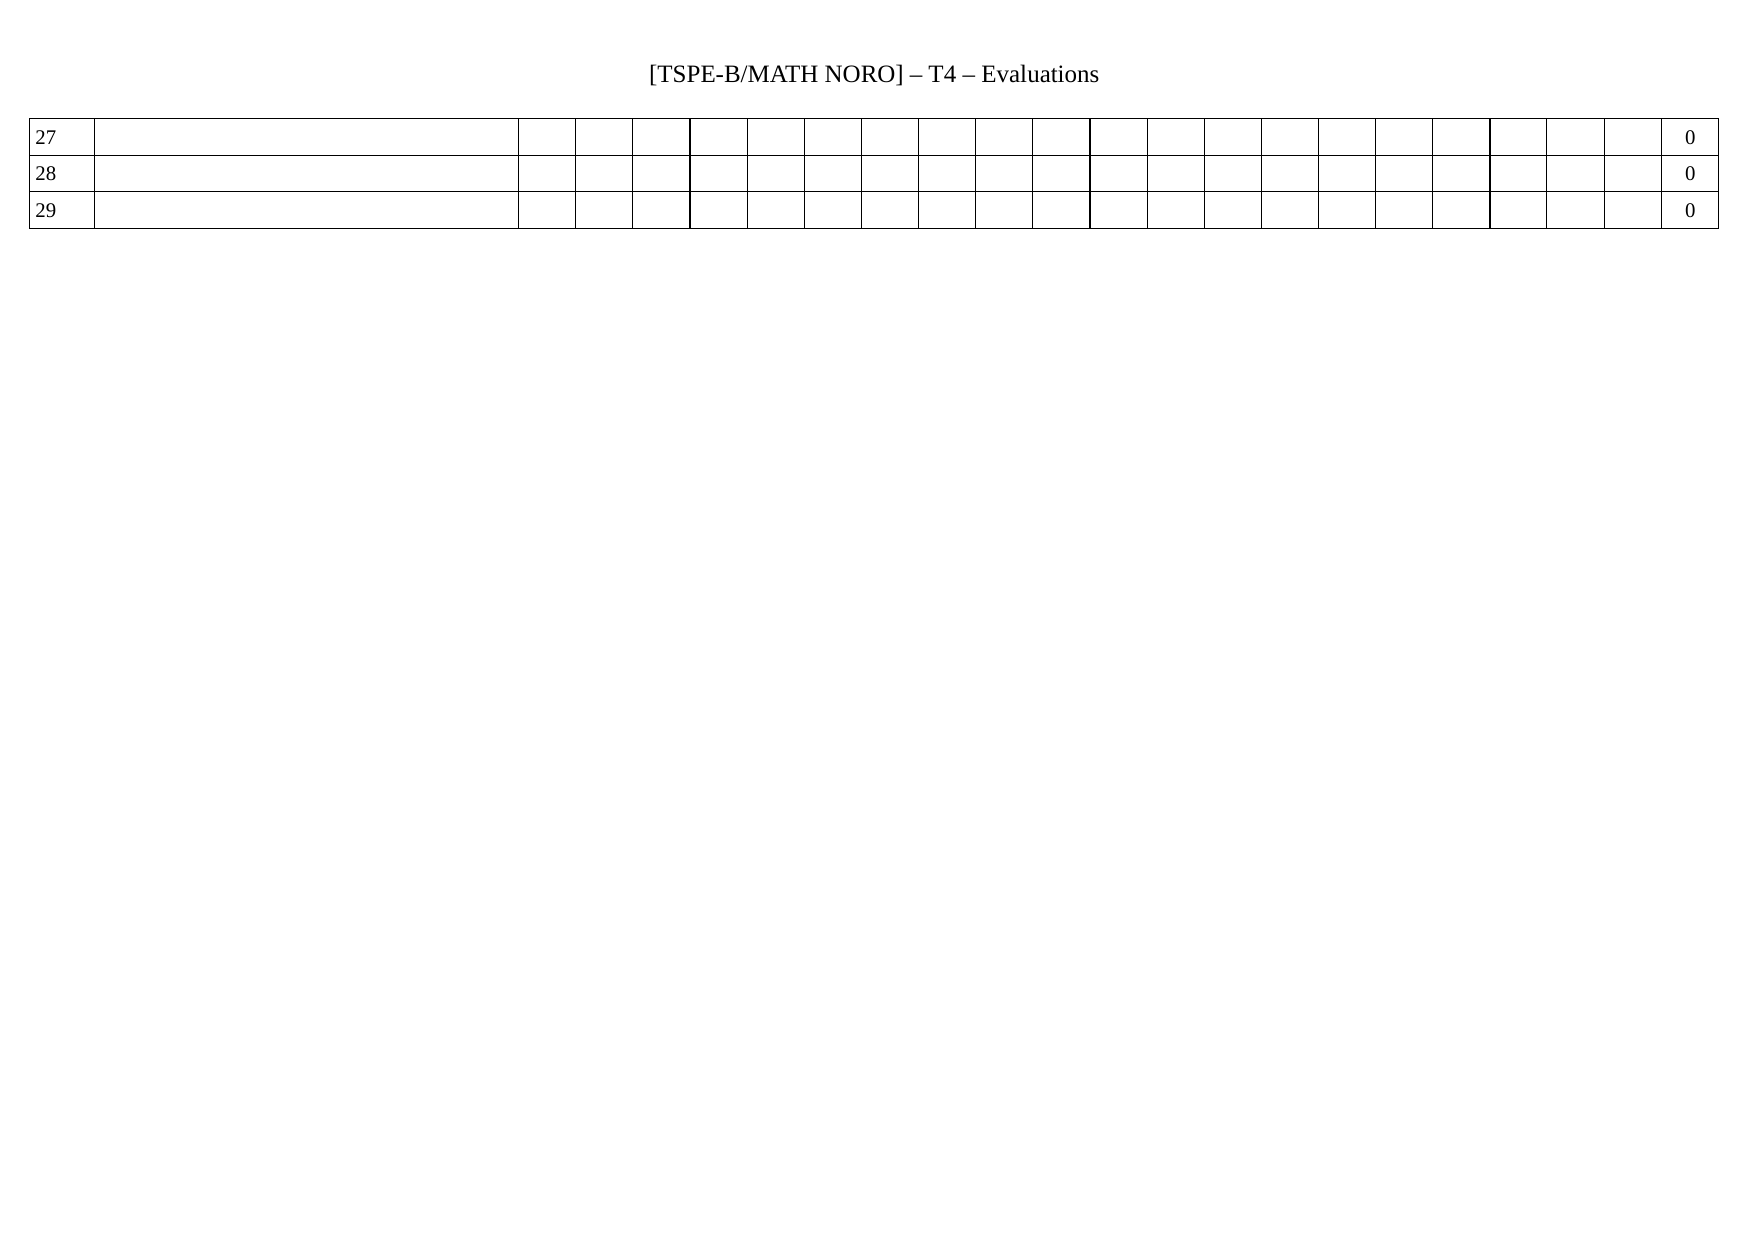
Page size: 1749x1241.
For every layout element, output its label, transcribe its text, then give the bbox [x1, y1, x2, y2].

table_cell 29 [30, 192, 94, 228]
table_cell [1091, 119, 1147, 154]
table_cell [805, 156, 861, 191]
table_cell [576, 119, 632, 154]
table_cell [1148, 156, 1204, 191]
table_cell 28 [30, 156, 94, 191]
table_cell [1433, 192, 1489, 228]
table_cell [1547, 119, 1604, 154]
table_cell [862, 192, 918, 228]
table_cell [919, 119, 975, 154]
table_cell [1262, 192, 1318, 228]
table_cell [976, 192, 1032, 228]
table_cell [748, 192, 804, 228]
table_cell [862, 119, 918, 154]
table_cell 0 [1662, 119, 1718, 154]
table_cell [1376, 192, 1432, 228]
table_cell [1205, 119, 1261, 154]
table_cell [576, 192, 632, 228]
table_cell 27 [30, 119, 94, 154]
table_cell [633, 192, 689, 228]
table_cell [576, 156, 632, 191]
table_cell [1491, 192, 1546, 228]
table_cell [1605, 119, 1661, 154]
table_cell [1605, 192, 1661, 228]
table_cell [1148, 119, 1204, 154]
table_cell [1033, 119, 1089, 154]
table_cell [976, 119, 1032, 154]
table_cell [1033, 192, 1089, 228]
table_cell [1319, 119, 1375, 154]
table_cell [862, 156, 918, 191]
table_cell [1433, 156, 1489, 191]
table_cell [1205, 156, 1261, 191]
table_cell [95, 119, 518, 154]
table_cell [1262, 119, 1318, 154]
table_cell [1491, 156, 1546, 191]
table_cell [1605, 156, 1661, 191]
table_cell [95, 156, 518, 191]
table_cell [1376, 119, 1432, 154]
table_cell [519, 192, 575, 228]
table_cell [519, 119, 575, 154]
table_cell [519, 156, 575, 191]
table_cell [1547, 156, 1604, 191]
table_cell [1205, 192, 1261, 228]
table_cell [805, 119, 861, 154]
table_cell [1319, 156, 1375, 191]
table_cell [805, 192, 861, 228]
table_cell [95, 192, 518, 228]
table_cell [691, 156, 747, 191]
table_cell [1491, 119, 1546, 154]
table_cell [691, 119, 747, 154]
table_cell [1033, 156, 1089, 191]
table_cell [691, 192, 747, 228]
table_cell [1148, 192, 1204, 228]
table_cell [1376, 156, 1432, 191]
table_cell [633, 156, 689, 191]
table_cell [748, 156, 804, 191]
table_cell [976, 156, 1032, 191]
table_cell [1091, 156, 1147, 191]
table_cell [1433, 119, 1489, 154]
table_cell [919, 192, 975, 228]
table_cell 0 [1662, 156, 1718, 191]
table_cell [1547, 192, 1604, 228]
table_cell 0 [1662, 192, 1718, 228]
table_cell [748, 119, 804, 154]
table_cell [1262, 156, 1318, 191]
table_cell [1091, 192, 1147, 228]
table_cell [1319, 192, 1375, 228]
table_cell [633, 119, 689, 154]
table_cell [919, 156, 975, 191]
